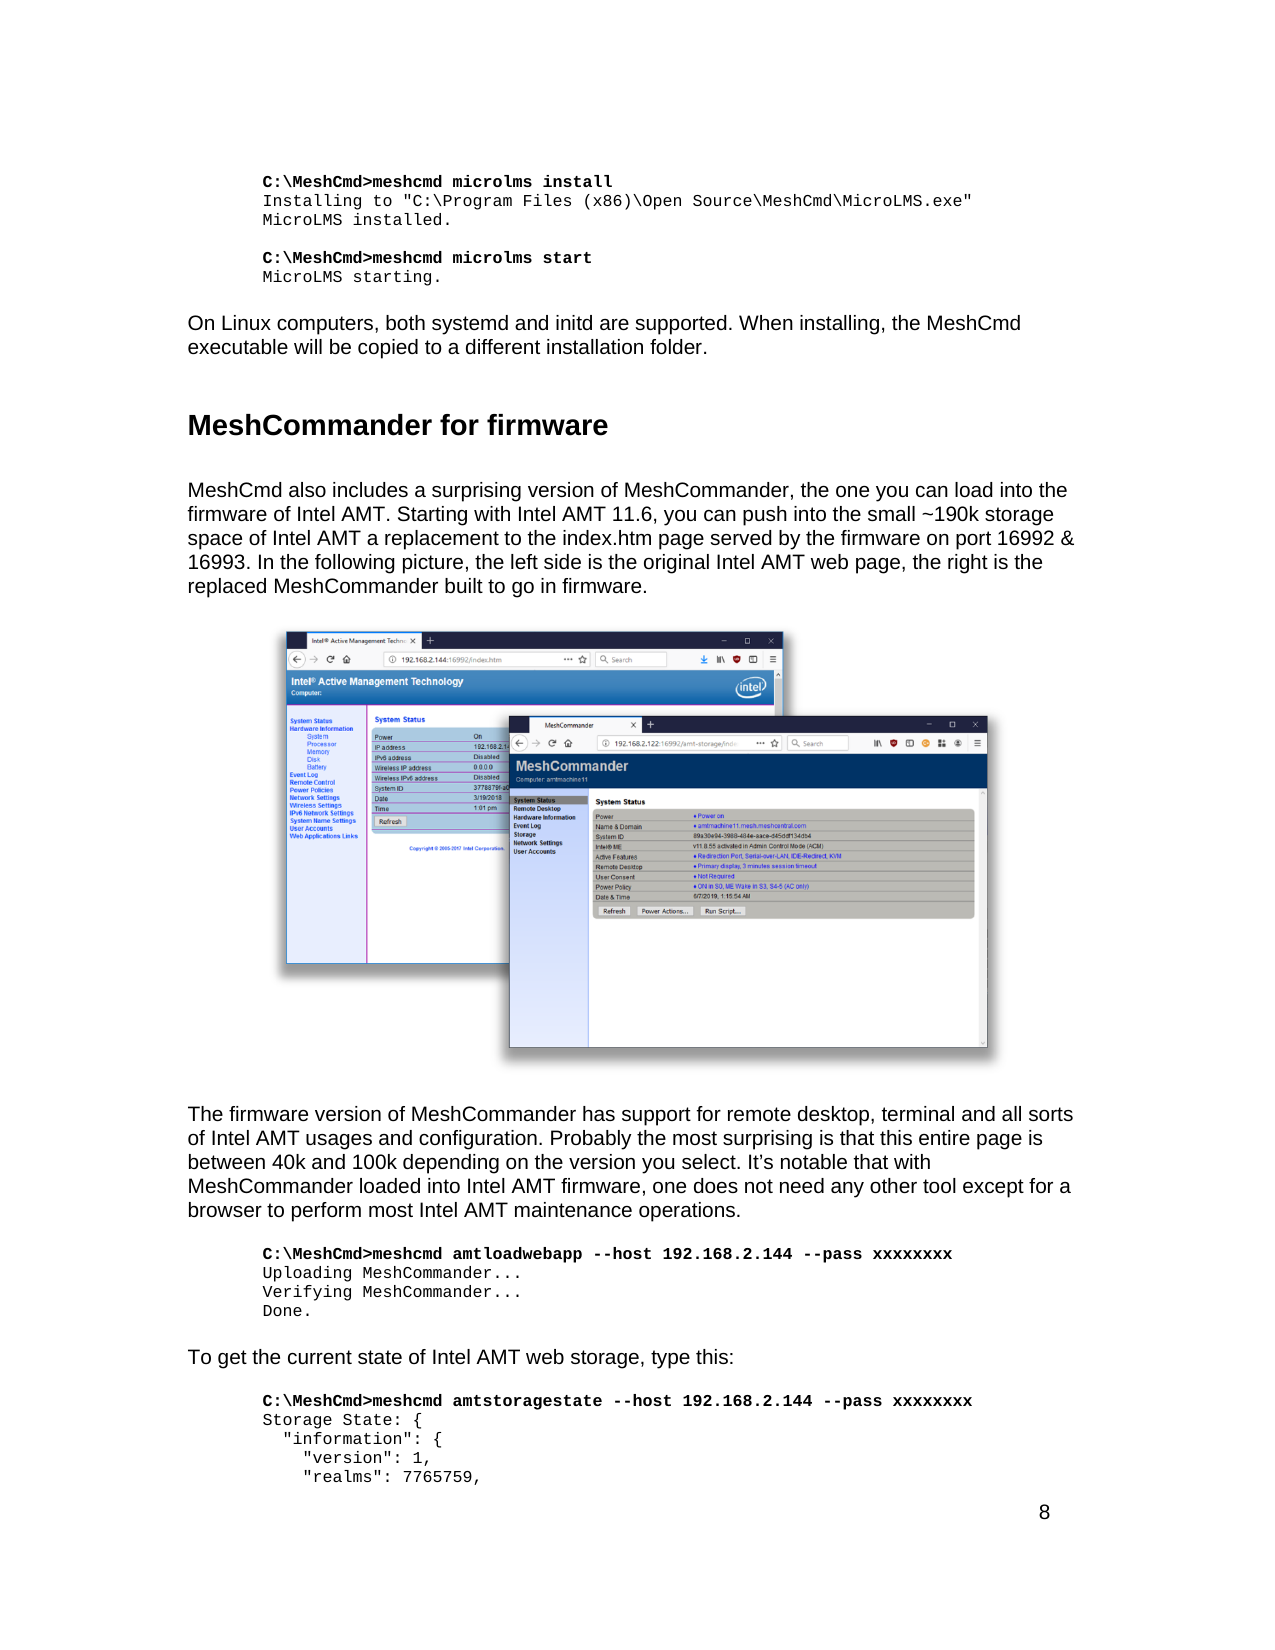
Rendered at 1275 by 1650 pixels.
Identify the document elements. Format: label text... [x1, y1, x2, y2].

text Installing to "C:\Program Files (x86)\Open Source\MeshCmd\MicroLMS.exe" [262, 193, 1087, 212]
text To get the current state of Intel AMT web storage, type this: [187, 1345, 1087, 1369]
text MicroLMS installed. [262, 212, 1087, 231]
text C:\MeshCmd>meshcmd amtloadwebapp --host 192.168.2.144 --pass xxxxxxxx [262, 1246, 1087, 1264]
text Uploading MeshCommander... [262, 1264, 1087, 1283]
text C:\MeshCmd>meshcmd microlms install [262, 174, 1087, 193]
text On Linux computers, both systemd and initd are supported. When installing, the MeshCmd executable will be copied to a different installation folder. [187, 311, 1087, 359]
text C:\MeshCmd>meshcmd amtstoragestate --host 192.168.2.144 --pass xxxxxxxx [262, 1393, 1087, 1412]
text C:\MeshCmd>meshcmd microlms start [262, 249, 1087, 268]
text "realms": 7765759, [262, 1468, 1087, 1487]
text "version": 1, [262, 1449, 1087, 1468]
text MicroLMS starting. [262, 268, 1087, 287]
text Verifying MeshCommander... [262, 1283, 1087, 1302]
subtitle MeshCommander for firmware [187, 408, 1087, 441]
text Storage State: { [262, 1412, 1087, 1431]
text MeshCmd also includes a surprising version of MeshCommander, the one you can load into the firmware of Intel AMT. Starting with Intel AMT 11.6, you can push into the small ~190k storage space of Intel AMT a replacement to the index.htm page served by the firmware on port 16992 & 16993. In the following picture, the left side is the original Intel AMT web page, the right is the replaced MeshCommander built to go in firmware. [187, 478, 1087, 598]
text "information": { [262, 1431, 1087, 1449]
text Done. [262, 1302, 1087, 1321]
text The firmware version of MeshCommander has support for remote desktop, terminal and all sorts of Intel AMT usages and configuration. Probably the most surprising is that this entire page is between 40k and 100k depending on the version you select. It’s notable that with MeshCommander loaded into Intel AMT firmware, one does not need any other tool except for a browser to perform most Intel AMT maintenance operations. [187, 1102, 1087, 1222]
